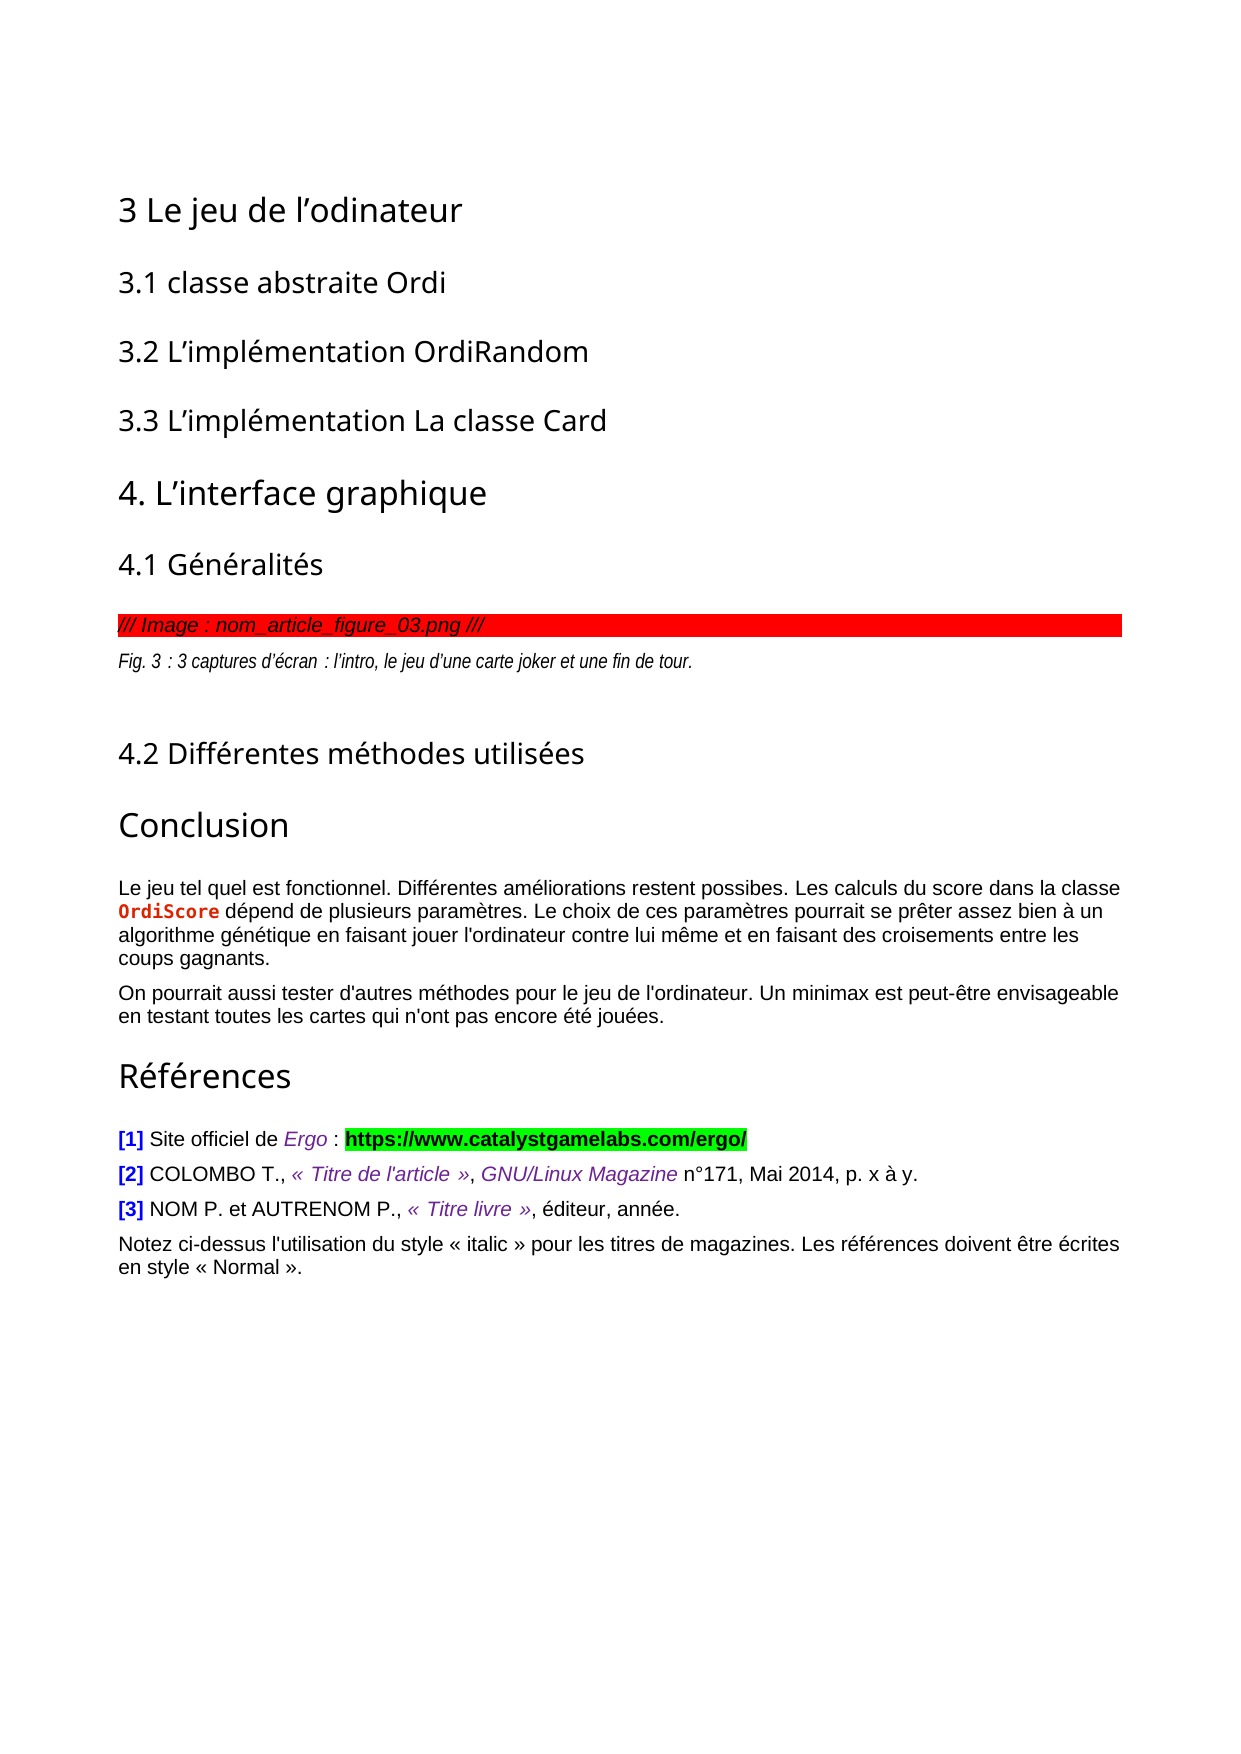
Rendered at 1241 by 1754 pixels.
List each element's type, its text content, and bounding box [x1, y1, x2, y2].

text Le jeu tel quel est fonctionnel. Différentes améliorations restent possibes. Les calculs du score dans la classe OrdiScore dépend de plusieurs paramètres. Le choix de ces paramètres pourrait se prêter assez bien à un algorithme génétique en faisant jouer l'ordinateur contre lui même et en faisant des croisements entre les coups gagnants. [118, 877, 1122, 970]
text Notez ci-dessus l'utilisation du style « italic » pour les titres de magazines. Les références doivent être écrites en style « Normal ». [118, 1233, 1122, 1279]
subtitle 3.1 classe abstraite Ordi [118, 262, 1122, 302]
text [3] NOM P. et AUTRENOM P., « Titre livre », éditeur, année. [118, 1198, 1122, 1221]
subtitle 4.1 Généralités [118, 544, 1122, 584]
text On pourrait aussi tester d'autres méthodes pour le jeu de l'ordinateur. Un minimax est peut-être envisageable en testant toutes les cartes qui n'ont pas encore été jouées. [118, 981, 1122, 1028]
subtitle Références [118, 1053, 1122, 1098]
text /// Image : nom_article_figure_03.png /// [118, 614, 1122, 637]
text [1] Site officiel de Ergo : https://www.catalystgamelabs.com/ergo/ [747, 1128, 1122, 1151]
text [2] COLOMBO T., « Titre de l'article », GNU/Linux Magazine n°171, Mai 2014, p. x à y. [118, 1163, 1122, 1186]
subtitle 4.2 Différentes méthodes utilisées [118, 733, 1122, 773]
subtitle Conclusion [118, 802, 1122, 847]
subtitle 3 Le jeu de l’odinateur [118, 187, 1122, 233]
text Fig. 3 : 3 captures d’écran : l’intro, le jeu d’une carte joker et une fin de tour. [118, 649, 1122, 673]
text [1] Site officiel de Ergo : https://www.catalystgamelabs.com/ergo/ [118, 1128, 345, 1151]
subtitle 3.2 L’implémentation OrdiRandom [118, 331, 1122, 371]
subtitle 4. L’interface graphique [118, 470, 1122, 515]
subtitle 3.3 L’implémentation La classe Card [118, 401, 1122, 440]
